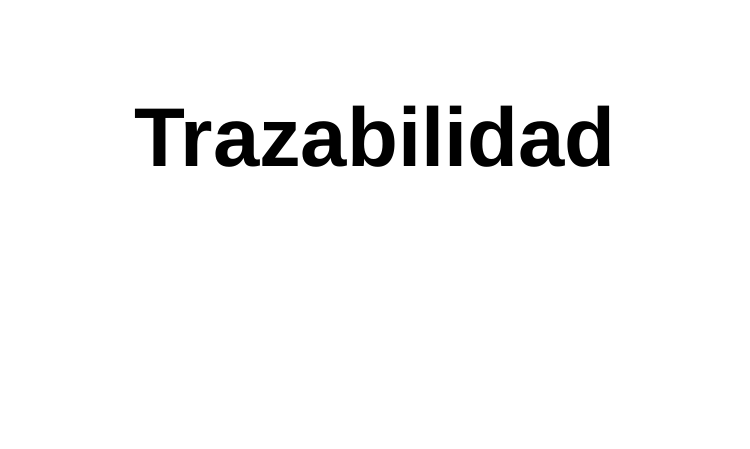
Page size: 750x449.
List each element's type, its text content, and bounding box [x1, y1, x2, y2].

title Trazabilidad [29, 88, 721, 184]
